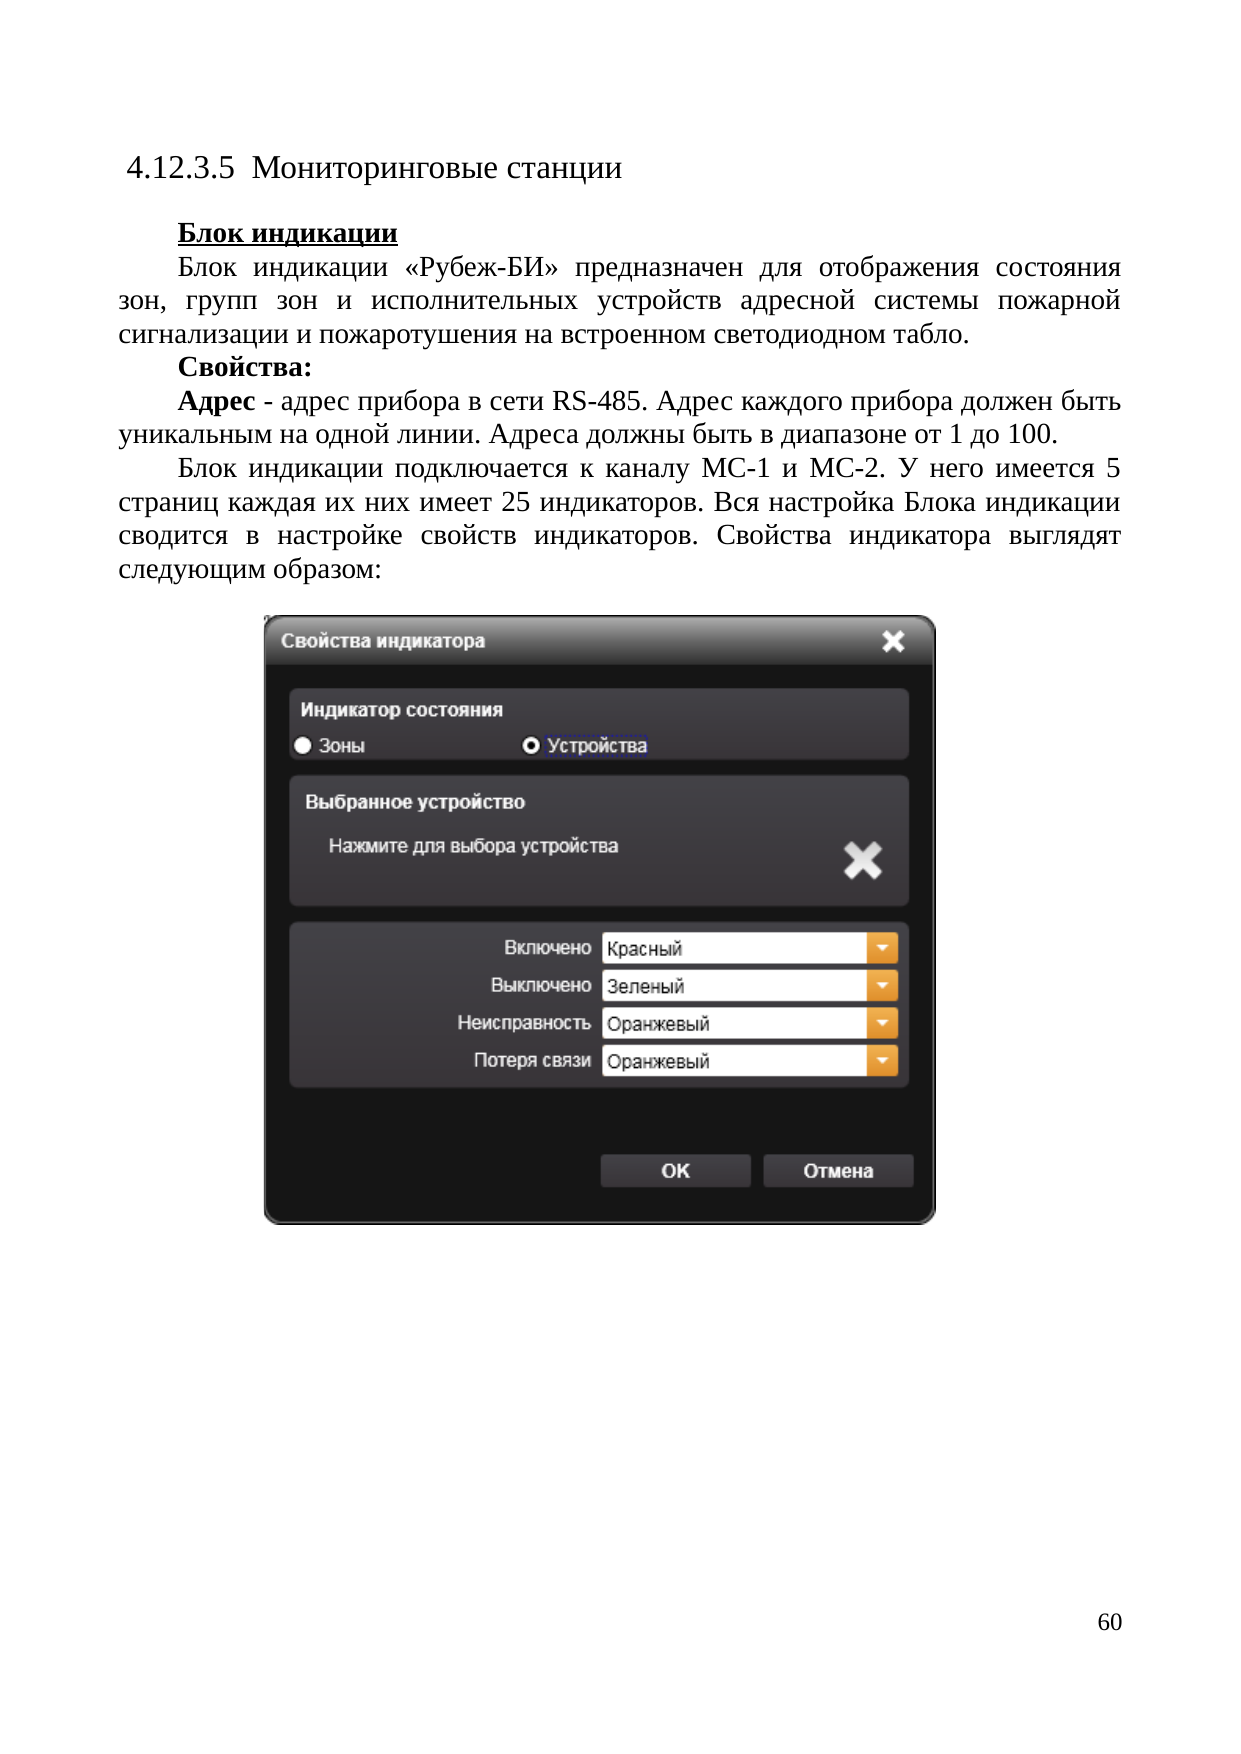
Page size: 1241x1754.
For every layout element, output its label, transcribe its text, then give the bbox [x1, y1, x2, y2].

text Блок индикации [118, 215, 1122, 249]
subtitle Мониторинговые станции [118, 148, 1122, 186]
picture [263, 615, 936, 1225]
text Адрес - адрес прибора в сети RS-485. Адрес каждого прибора должен быть уникальным на одной линии. Адреса должны быть в диапазоне от 1 до 100. [118, 383, 1122, 450]
text Блок индикации подключается к каналу МС-1 и МС-2. У него имеется 5 страниц каждая их них имеет 25 индикаторов. Вся настройка Блока индикации сводится в настройке свойств индикаторов. Свойства индикатора выглядят следующим образом: [118, 450, 1122, 584]
text Блок индикации «Рубеж-БИ» предназначен для отображения состояния зон, групп зон и исполнительных устройств адресной системы пожарной сигнализации и пожаротушения на встроенном светодиодном табло. [118, 249, 1122, 349]
text Свойства: [118, 349, 1122, 383]
